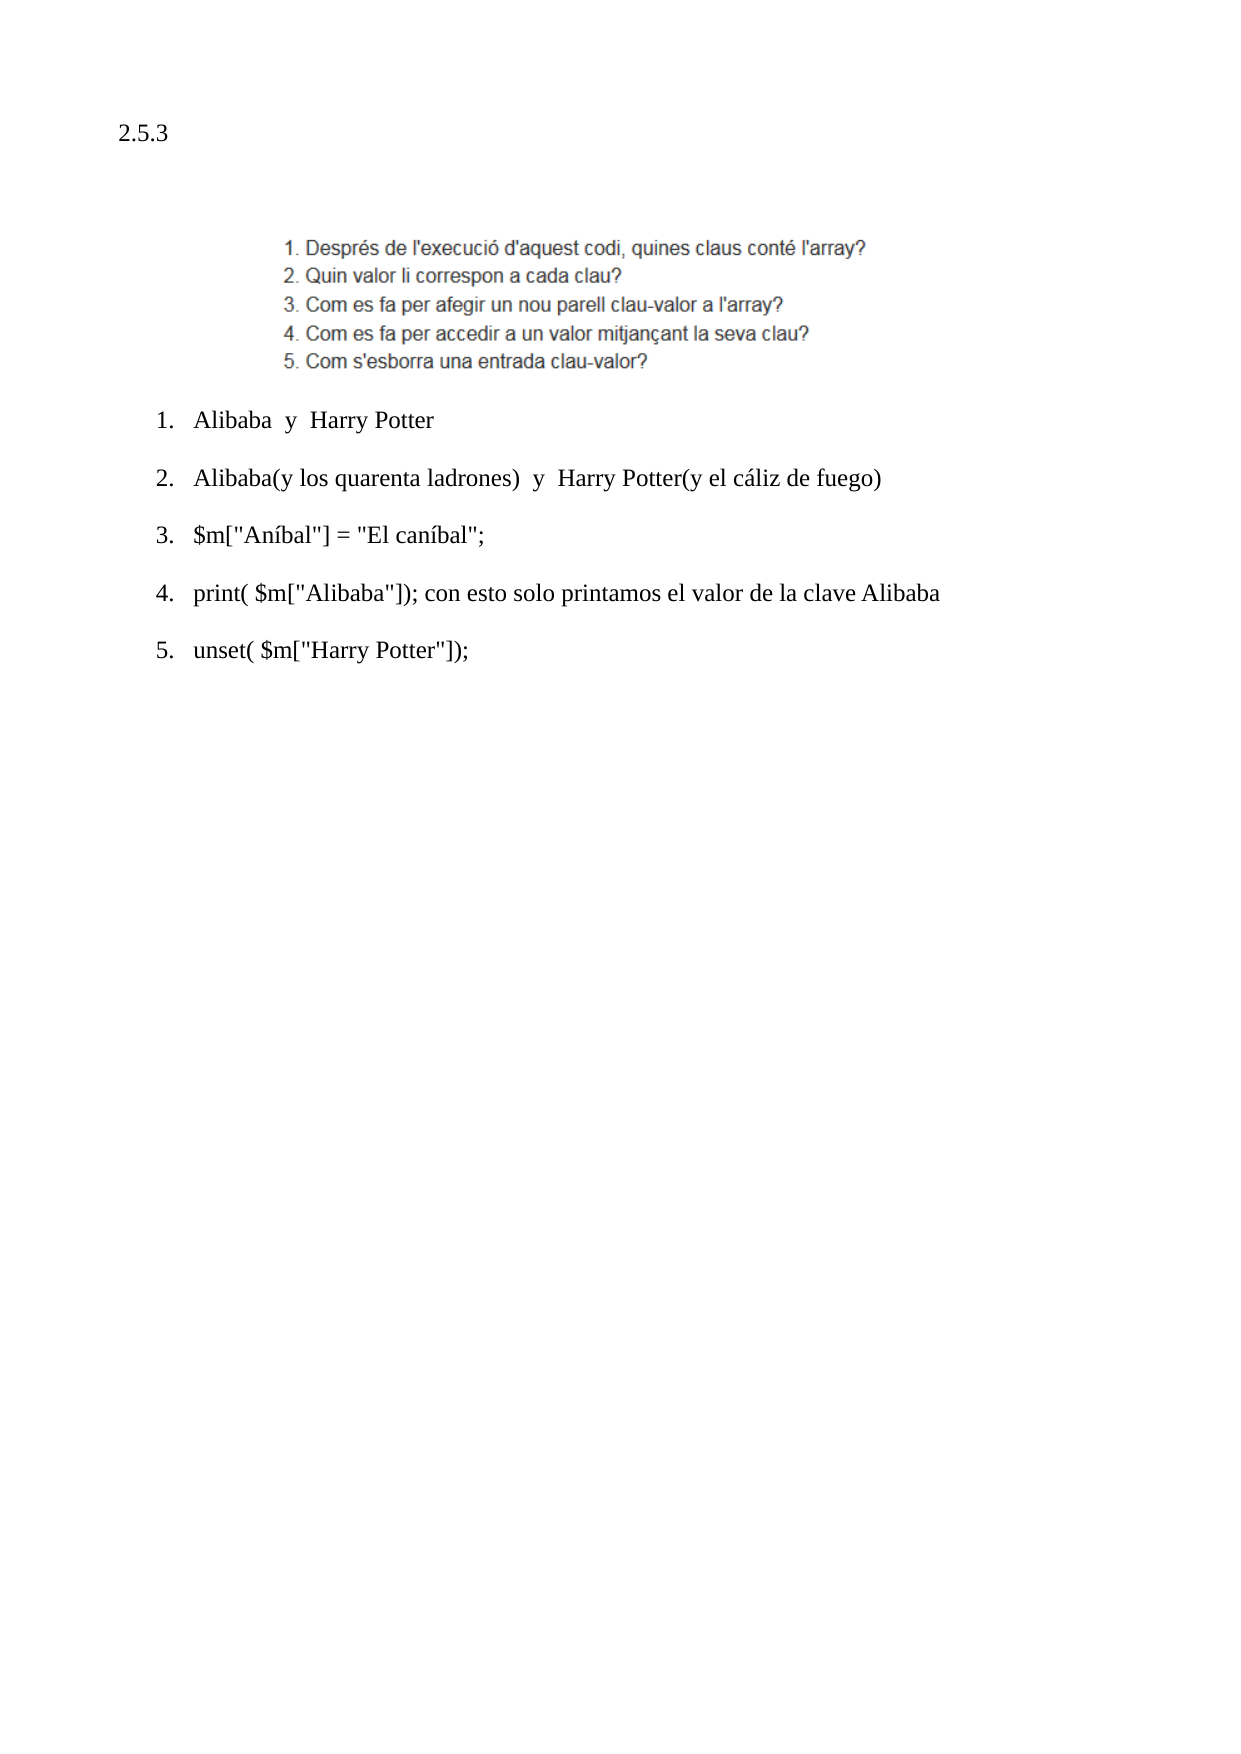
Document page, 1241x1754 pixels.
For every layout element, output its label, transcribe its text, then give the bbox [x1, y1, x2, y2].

list unset( $m["Harry Potter"]); [156, 636, 1122, 664]
list Alibaba y Harry Potter [156, 406, 1122, 434]
list print( $m["Alibaba"]); con esto solo printamos el valor de la clave Alibaba [156, 578, 1122, 607]
list Alibaba(y los quarenta ladrones) y Harry Potter(y el cáliz de fuego) [156, 463, 1122, 492]
list $m["Aníbal"] = "El caníbal"; [156, 521, 1122, 549]
text 2.5.3 [118, 118, 1122, 147]
picture [249, 226, 896, 381]
